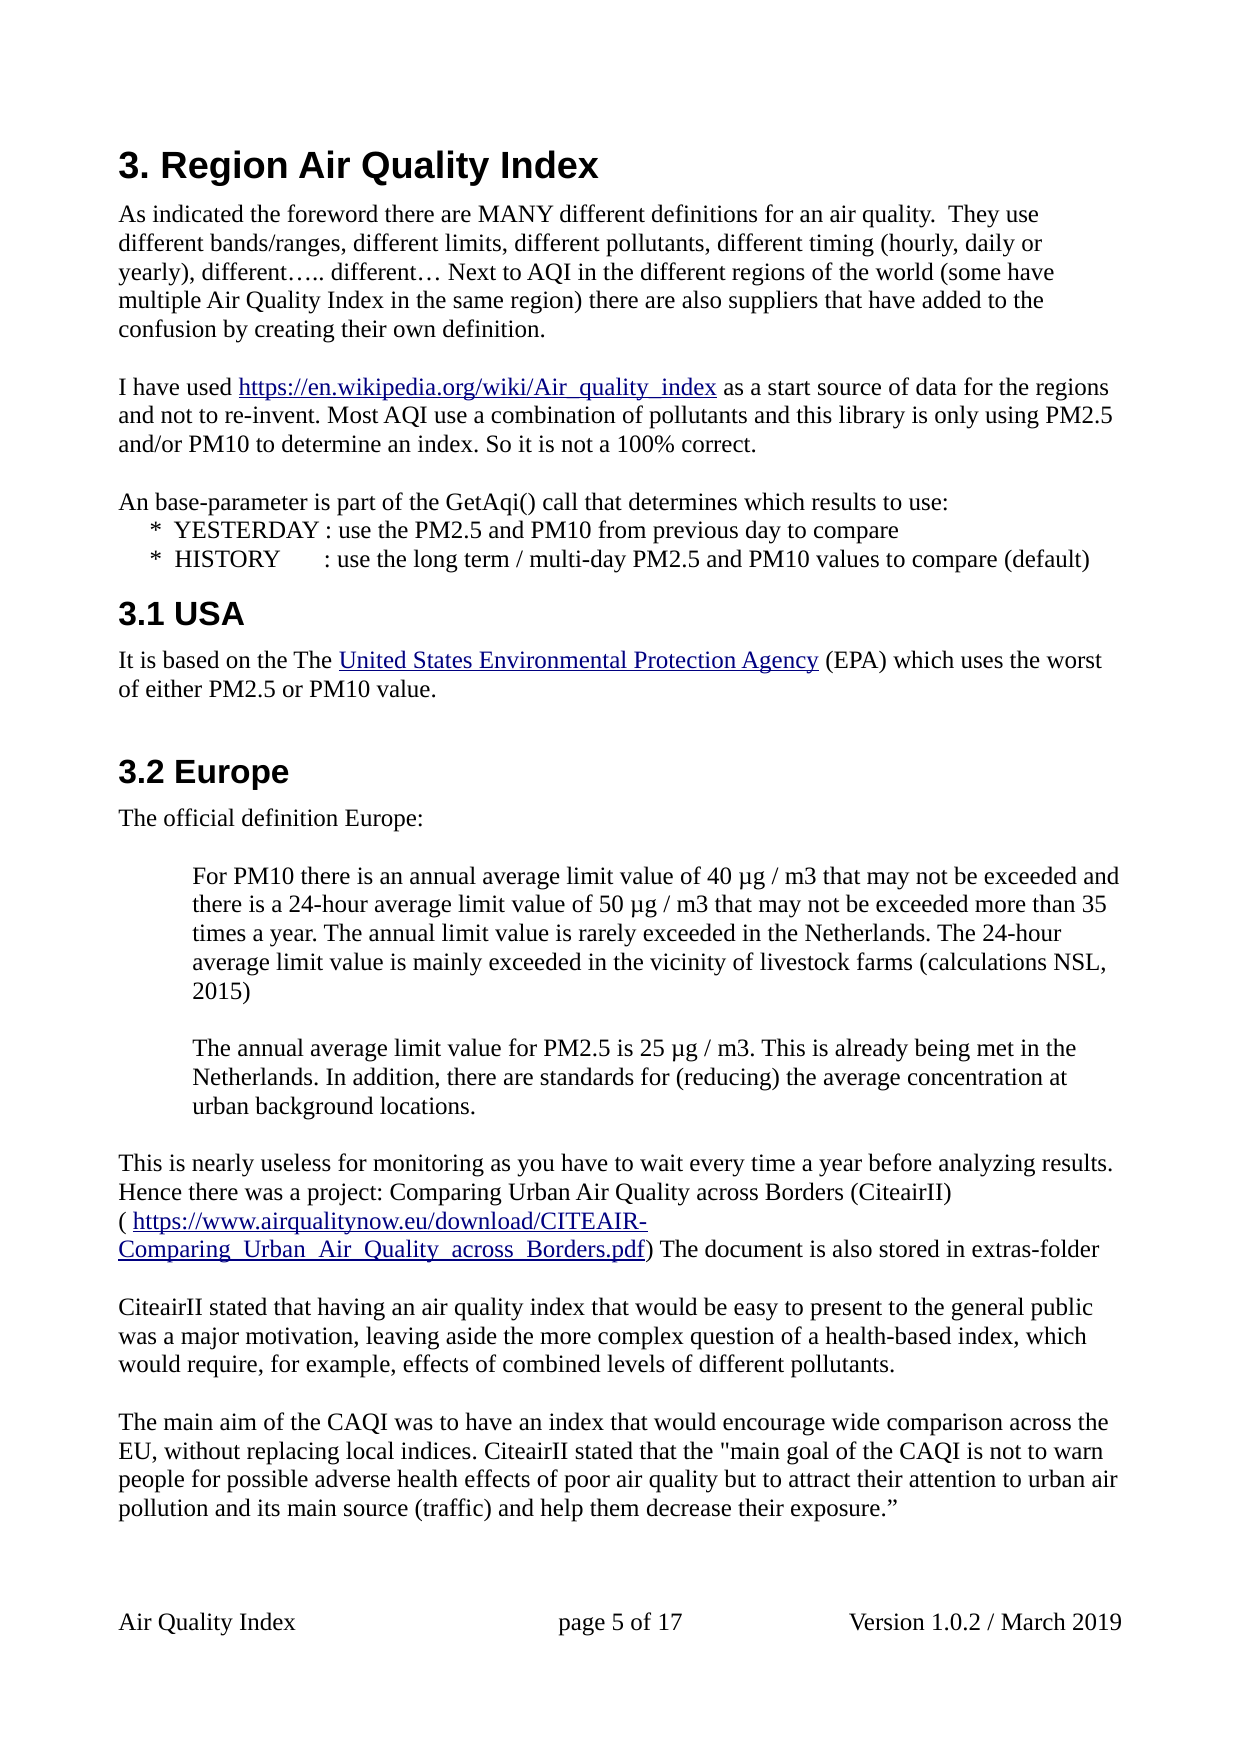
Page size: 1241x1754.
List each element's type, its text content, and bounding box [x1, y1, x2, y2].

text An base-parameter is part of the GetAqi() call that determines which results to use: [118, 487, 1122, 516]
text CiteairII stated that having an air quality index that would be easy to present to the general public was a major motivation, leaving aside the more complex question of a health-based index, which would require, for example, effects of combined levels of different pollutants. [118, 1292, 1122, 1378]
text It is based on the The United States Environmental Protection Agency (EPA) which uses the worst of either PM2.5 or PM10 value. [118, 645, 1122, 702]
text I have used https://en.wikipedia.org/wiki/Air_quality_index as a start source of data for the regions and not to re-invent. Most AQI use a combination of pollutants and this library is only using PM2.5 and/or PM10 to determine an index. So it is not a 100% correct. [118, 372, 1122, 458]
text For PM10 there is an annual average limit value of 40 µg / m3 that may not be exceeded and there is a 24-hour average limit value of 50 µg / m3 that may not be exceeded more than 35 times a year. The annual limit value is rarely exceeded in the Netherlands. The 24-hour average limit value is mainly exceeded in the vicinity of livestock farms (calculations NSL, 2015) [192, 861, 1122, 1004]
text This is nearly useless for monitoring as you have to wait every time a year before analyzing results. Hence there was a project: Comparing Urban Air Quality across Borders (CiteairII) [118, 1148, 1122, 1206]
text As indicated the foreword there are MANY different definitions for an air quality. They use different bands/ranges, different limits, different pollutants, different timing (hourly, daily or yearly), different….. different… Next to AQI in the different regions of the world (some have multiple Air Quality Index in the same region) there are also suppliers that have added to the confusion by creating their own definition. [118, 199, 1122, 343]
text The main aim of the CAQI was to have an index that would encourage wide comparison across the EU, without replacing local indices. CiteairII stated that the "main goal of the CAQI is not to warn people for possible adverse health effects of poor air quality but to attract their attention to urban air pollution and its main source (traffic) and help them decrease their exposure.” [118, 1407, 1122, 1522]
text The official definition Europe: [118, 803, 1122, 832]
text ( https://www.airqualitynow.eu/download/CITEAIR-Comparing_Urban_Air_Quality_across_Borders.pdf) The document is also stored in extras-folder [118, 1206, 1122, 1263]
subtitle 3. Region Air Quality Index [118, 143, 1122, 187]
subtitle 3.2 Europe [118, 752, 1122, 791]
subtitle 3.1 USA [118, 594, 1122, 632]
text * YESTERDAY : use the PM2.5 and PM10 from previous day to compare [118, 516, 1122, 544]
text The annual average limit value for PM2.5 is 25 µg / m3. This is already being met in the Netherlands. In addition, there are standards for (reducing) the average concentration at urban background locations. [192, 1033, 1122, 1119]
text * HISTORY : use the long term / multi-day PM2.5 and PM10 values to compare (default) [118, 544, 1122, 573]
